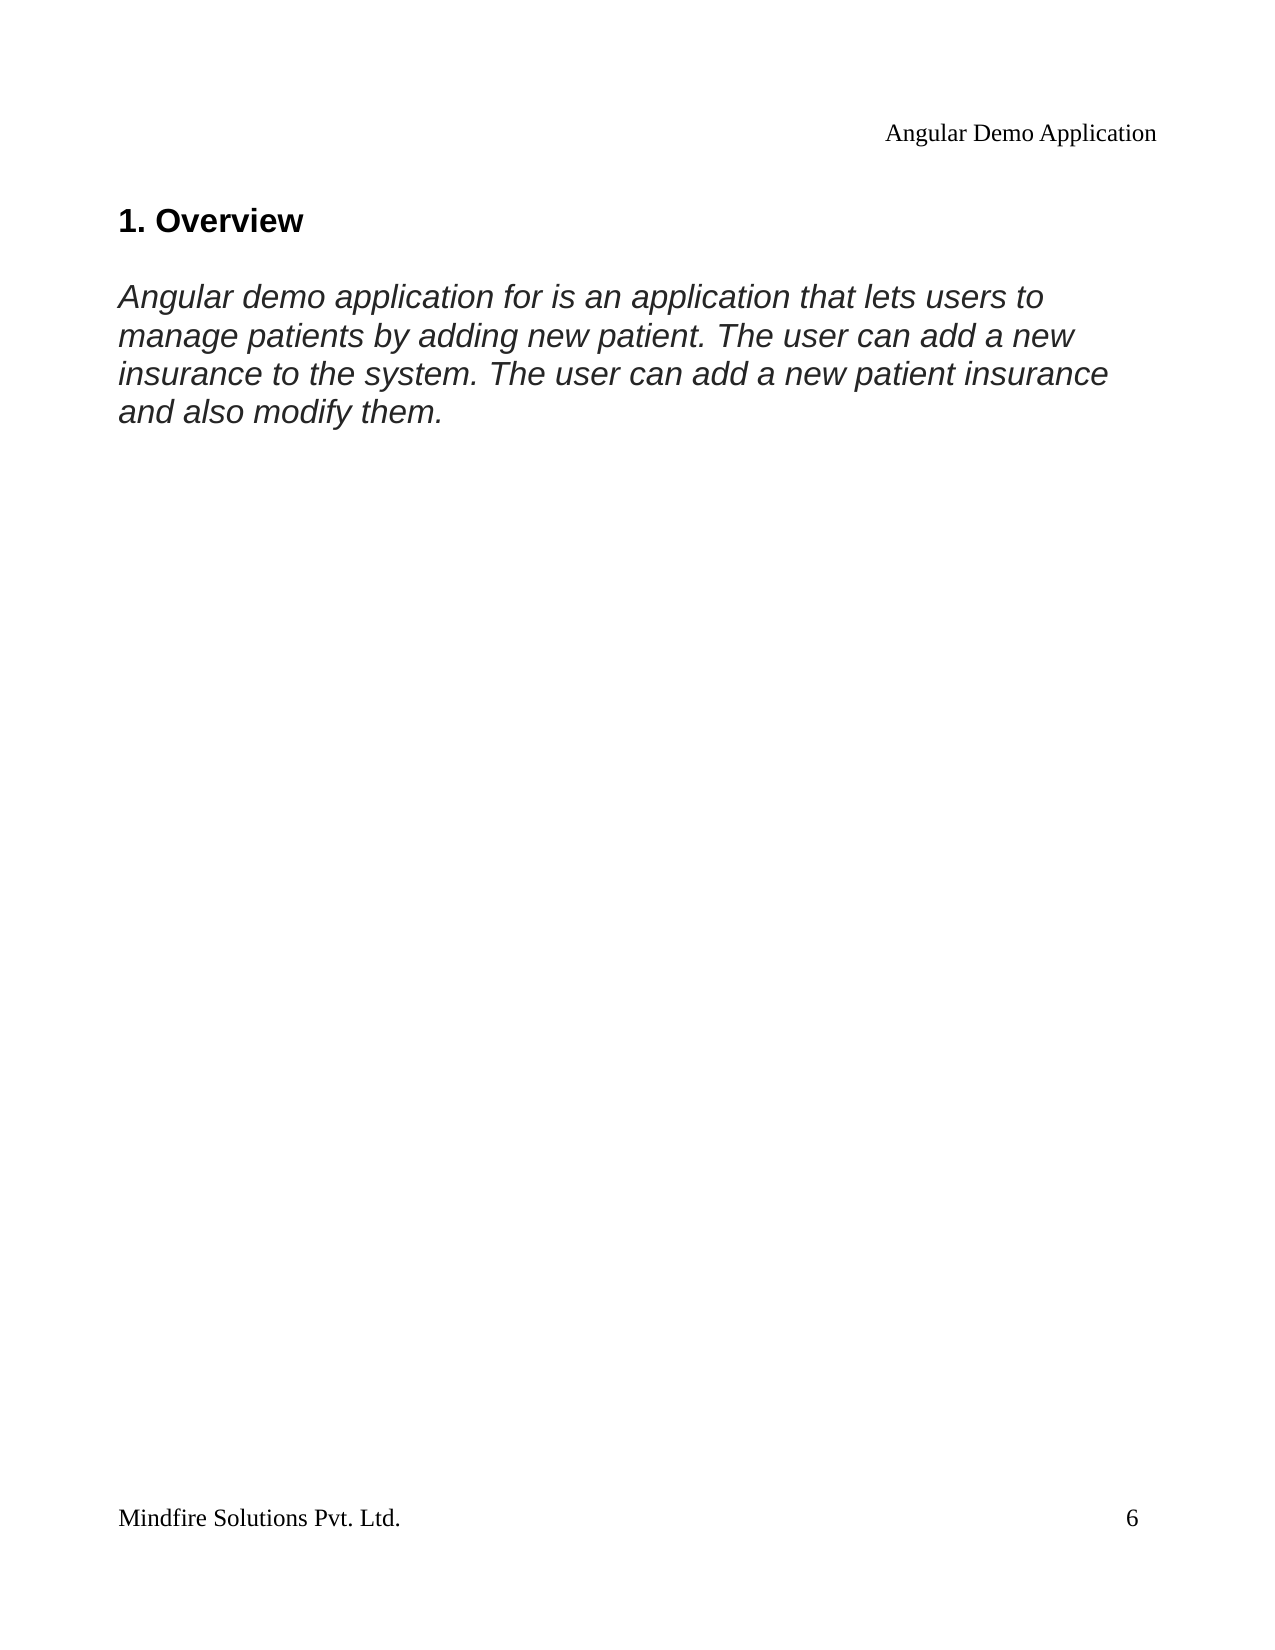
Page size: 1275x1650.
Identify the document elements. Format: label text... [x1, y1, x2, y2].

subtitle Angular demo application for is an application that lets users to manage patients by adding new patient. The user can add a new insurance to the system. The user can add a new patient insurance and also modify them. [118, 277, 1157, 431]
subtitle 1. Overview [118, 201, 1157, 240]
